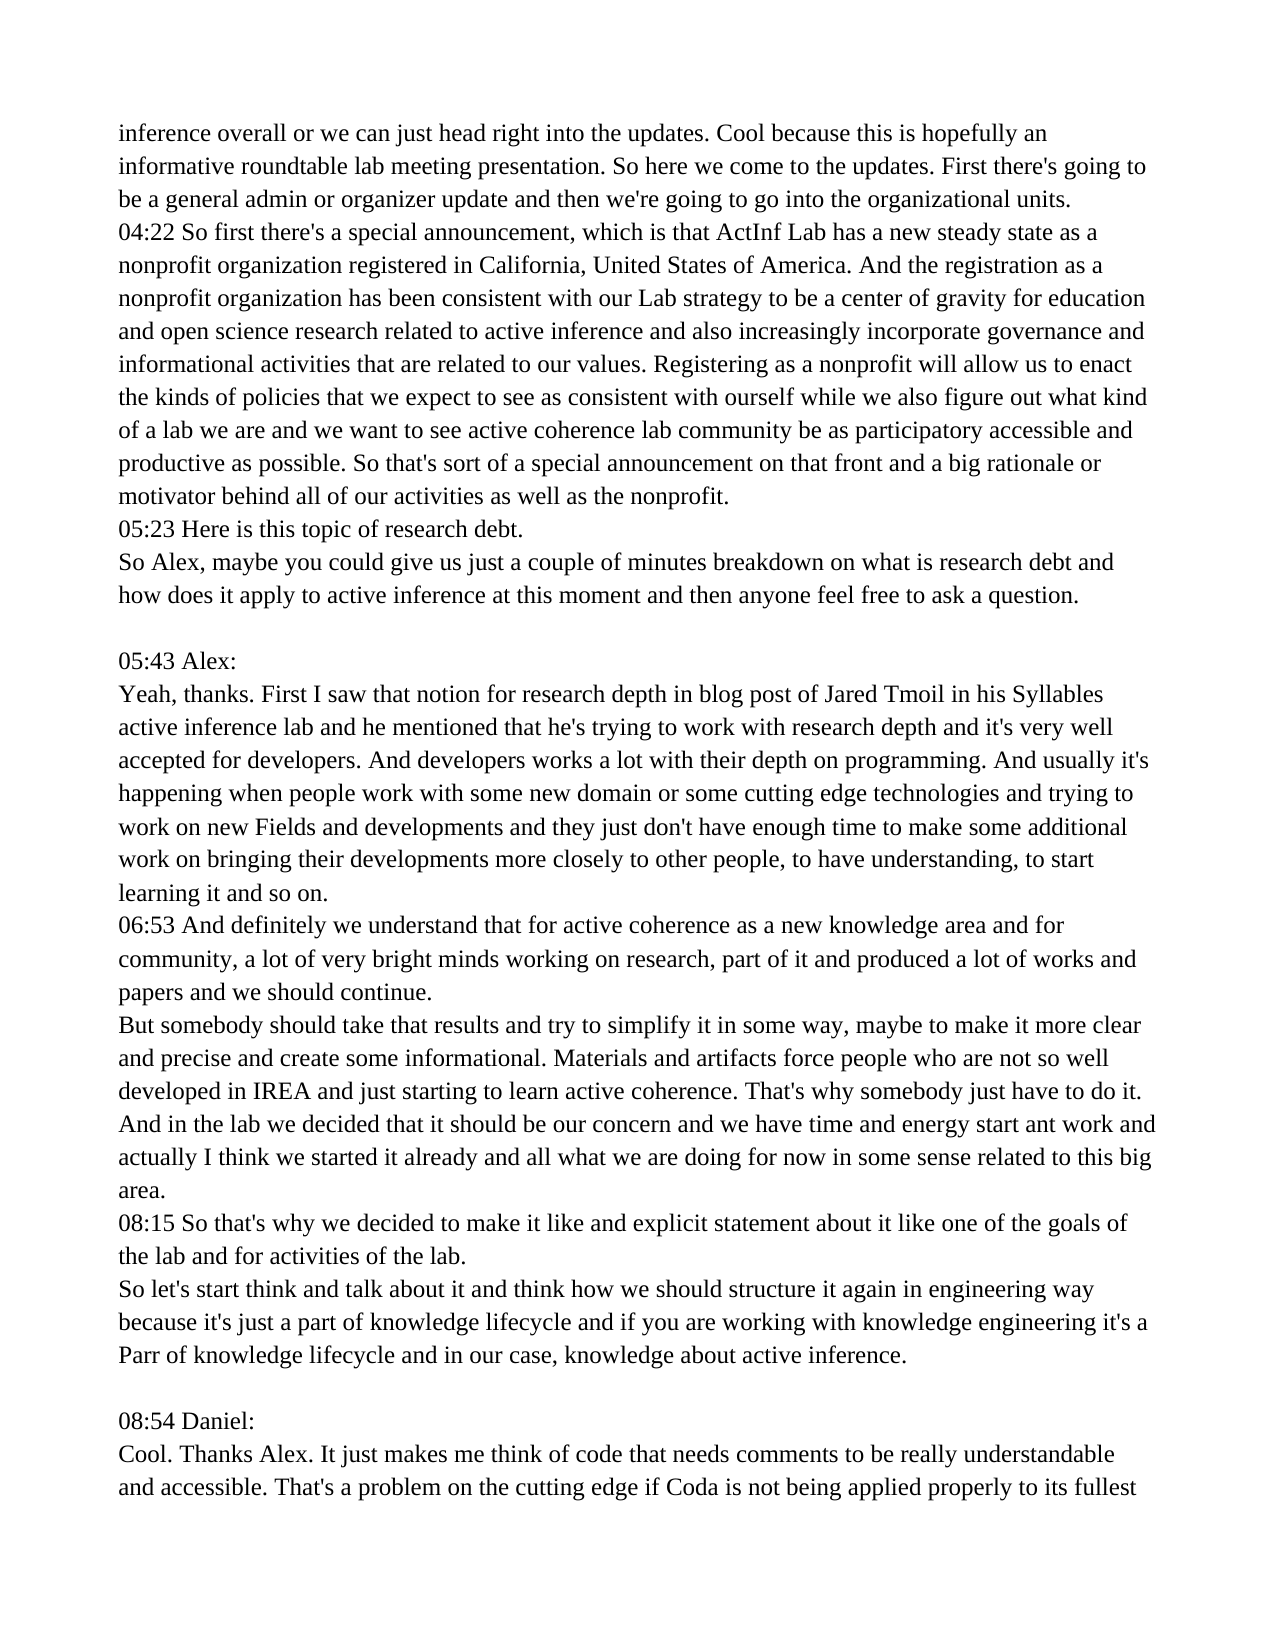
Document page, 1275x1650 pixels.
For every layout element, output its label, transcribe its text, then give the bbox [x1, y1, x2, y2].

text inference overall or we can just head right into the updates. Cool because this is hopefully an informative roundtable lab meeting presentation. So here we come to the updates. First there's going to be a general admin or organizer update and then we're going to go into the organizational units. [118, 118, 1157, 213]
text So Alex, maybe you could give us just a couple of minutes breakdown on what is research debt and how does it apply to active inference at this moment and then anyone feel free to ask a question. [118, 547, 1157, 609]
text Cool. Thanks Alex. It just makes me think of code that needs comments to be really understandable and accessible. That's a problem on the cutting edge if Coda is not being applied properly to its fullest [118, 1439, 1157, 1501]
text 04:22 So first there's a special announcement, which is that ActInf Lab has a new steady state as a nonprofit organization registered in California, United States of America. And the registration as a nonprofit organization has been consistent with our Lab strategy to be a center of gravity for education and open science research related to active inference and also increasingly incorporate governance and informational activities that are related to our values. Registering as a nonprofit will allow us to enact the kinds of policies that we expect to see as consistent with ourself while we also figure out what kind of a lab we are and we want to see active coherence lab community be as participatory accessible and productive as possible. So that's sort of a special announcement on that front and a big rationale or motivator behind all of our activities as well as the nonprofit. [118, 217, 1157, 510]
text 08:15 So that's why we decided to make it like and explicit statement about it like one of the goals of the lab and for activities of the lab. [118, 1208, 1157, 1269]
text But somebody should take that results and try to simplify it in some way, maybe to make it more clear and precise and create some informational. Materials and artifacts force people who are not so well developed in IREA and just starting to learn active coherence. That's why somebody just have to do it. And in the lab we decided that it should be our concern and we have time and energy start ant work and actually I think we started it already and all what we are doing for now in some sense related to this big area. [118, 1010, 1157, 1203]
text So let's start think and talk about it and think how we should structure it again in engineering way because it's just a part of knowledge lifecycle and if you are working with knowledge engineering it's a Parr of knowledge lifecycle and in our case, knowledge about active inference. [118, 1274, 1157, 1369]
text Yeah, thanks. First I saw that notion for research depth in blog post of Jared Tmoil in his Syllables active inference lab and he mentioned that he's trying to work with research depth and it's very well accepted for developers. And developers works a lot with their depth on programming. And usually it's happening when people work with some new domain or some cutting edge technologies and trying to work on new Fields and developments and they just don't have enough time to make some additional work on bringing their developments more closely to other people, to have understanding, to start learning it and so on. [118, 679, 1157, 906]
text 05:23 Here is this topic of research debt. [118, 514, 1157, 543]
text 06:53 And definitely we understand that for active coherence as a new knowledge area and for community, a lot of very bright minds working on research, part of it and produced a lot of works and papers and we should continue. [118, 911, 1157, 1005]
text 08:54 Daniel: [118, 1406, 1157, 1435]
text 05:43 Alex: [118, 646, 1157, 675]
